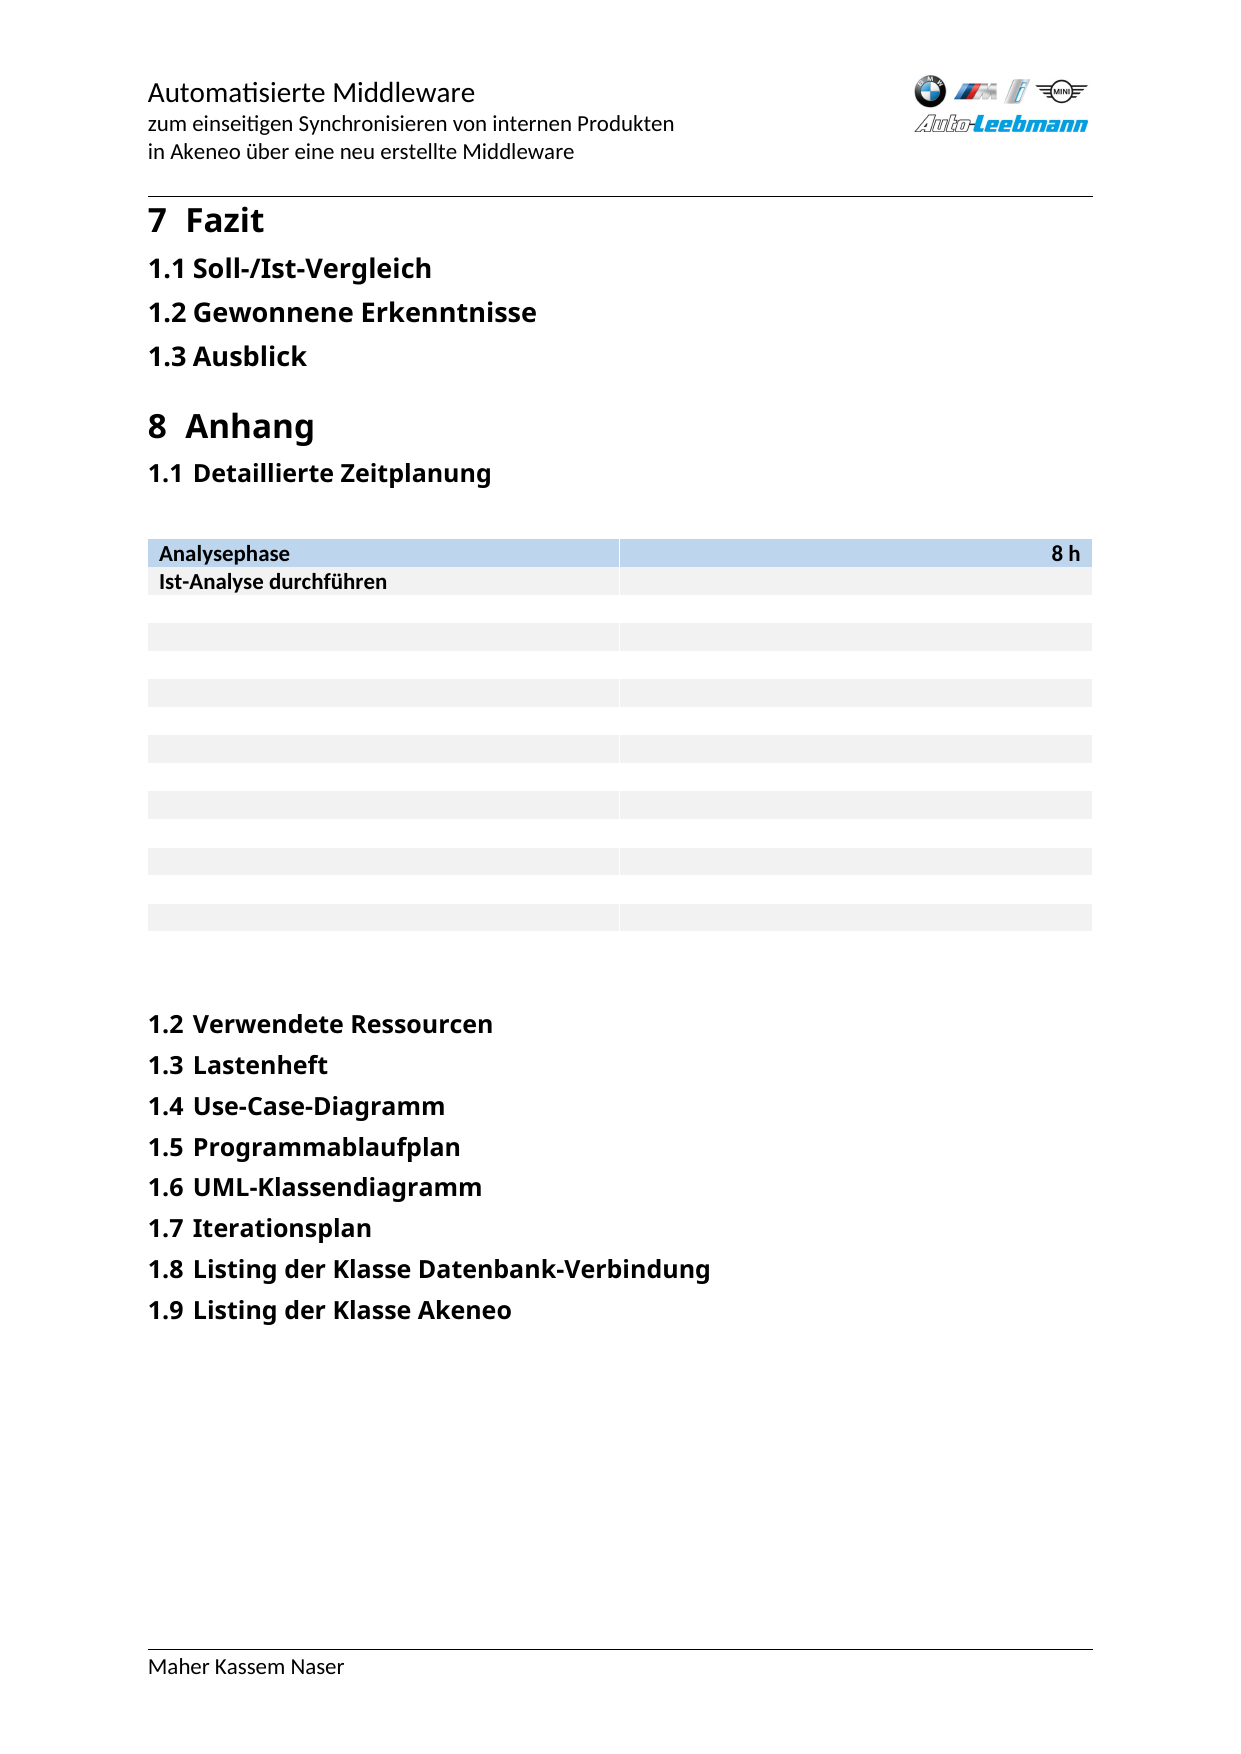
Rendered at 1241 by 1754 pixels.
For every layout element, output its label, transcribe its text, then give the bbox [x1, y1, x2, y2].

table_header Analysephase [148, 539, 619, 567]
table_cell [148, 848, 619, 875]
table_cell [620, 791, 1092, 819]
table_cell [620, 875, 1092, 903]
subtitle UML-Klassendiagramm [148, 1170, 1093, 1204]
subtitle Ausblick [148, 338, 1093, 374]
table_cell [620, 819, 1092, 847]
subtitle Gewonnene Erkenntnisse [148, 294, 1093, 331]
table_header 8 h [620, 539, 1092, 567]
subtitle Use-Case-Diagramm [148, 1088, 1093, 1122]
table_cell [148, 791, 619, 819]
table_cell [148, 651, 619, 679]
table_cell [620, 651, 1092, 679]
table_cell [620, 567, 1092, 595]
table_cell [148, 763, 619, 791]
subtitle Fazit [148, 197, 1093, 242]
table_cell [148, 904, 619, 931]
subtitle Anhang [148, 402, 1093, 448]
table_cell [148, 623, 619, 651]
table_cell [148, 679, 619, 707]
subtitle Detaillierte Zeitplanung [148, 456, 1093, 489]
table_cell [620, 735, 1092, 763]
table_cell [148, 875, 619, 903]
table_cell [148, 707, 619, 735]
subtitle Listing der Klasse Datenbank-Verbindung [148, 1252, 1093, 1286]
table_cell [148, 735, 619, 763]
table_cell [620, 707, 1092, 735]
table_cell [148, 819, 619, 847]
table_cell [620, 763, 1092, 791]
table_cell Ist-Analyse durchführen [148, 567, 619, 595]
table_cell [620, 931, 1092, 959]
table_cell [620, 595, 1092, 623]
table_cell [620, 623, 1092, 651]
table_cell [148, 595, 619, 623]
subtitle Verwendete Ressourcen [148, 1006, 1093, 1040]
table_cell [148, 931, 619, 959]
subtitle Listing der Klasse Akeneo [148, 1293, 1093, 1327]
table_cell [620, 904, 1092, 931]
table_cell [620, 679, 1092, 707]
table_cell [620, 848, 1092, 875]
subtitle Soll-/Ist-Vergleich [148, 250, 1093, 287]
subtitle Iterationsplan [148, 1211, 1093, 1245]
subtitle Lastenheft [148, 1047, 1093, 1081]
subtitle Programmablaufplan [148, 1129, 1093, 1163]
